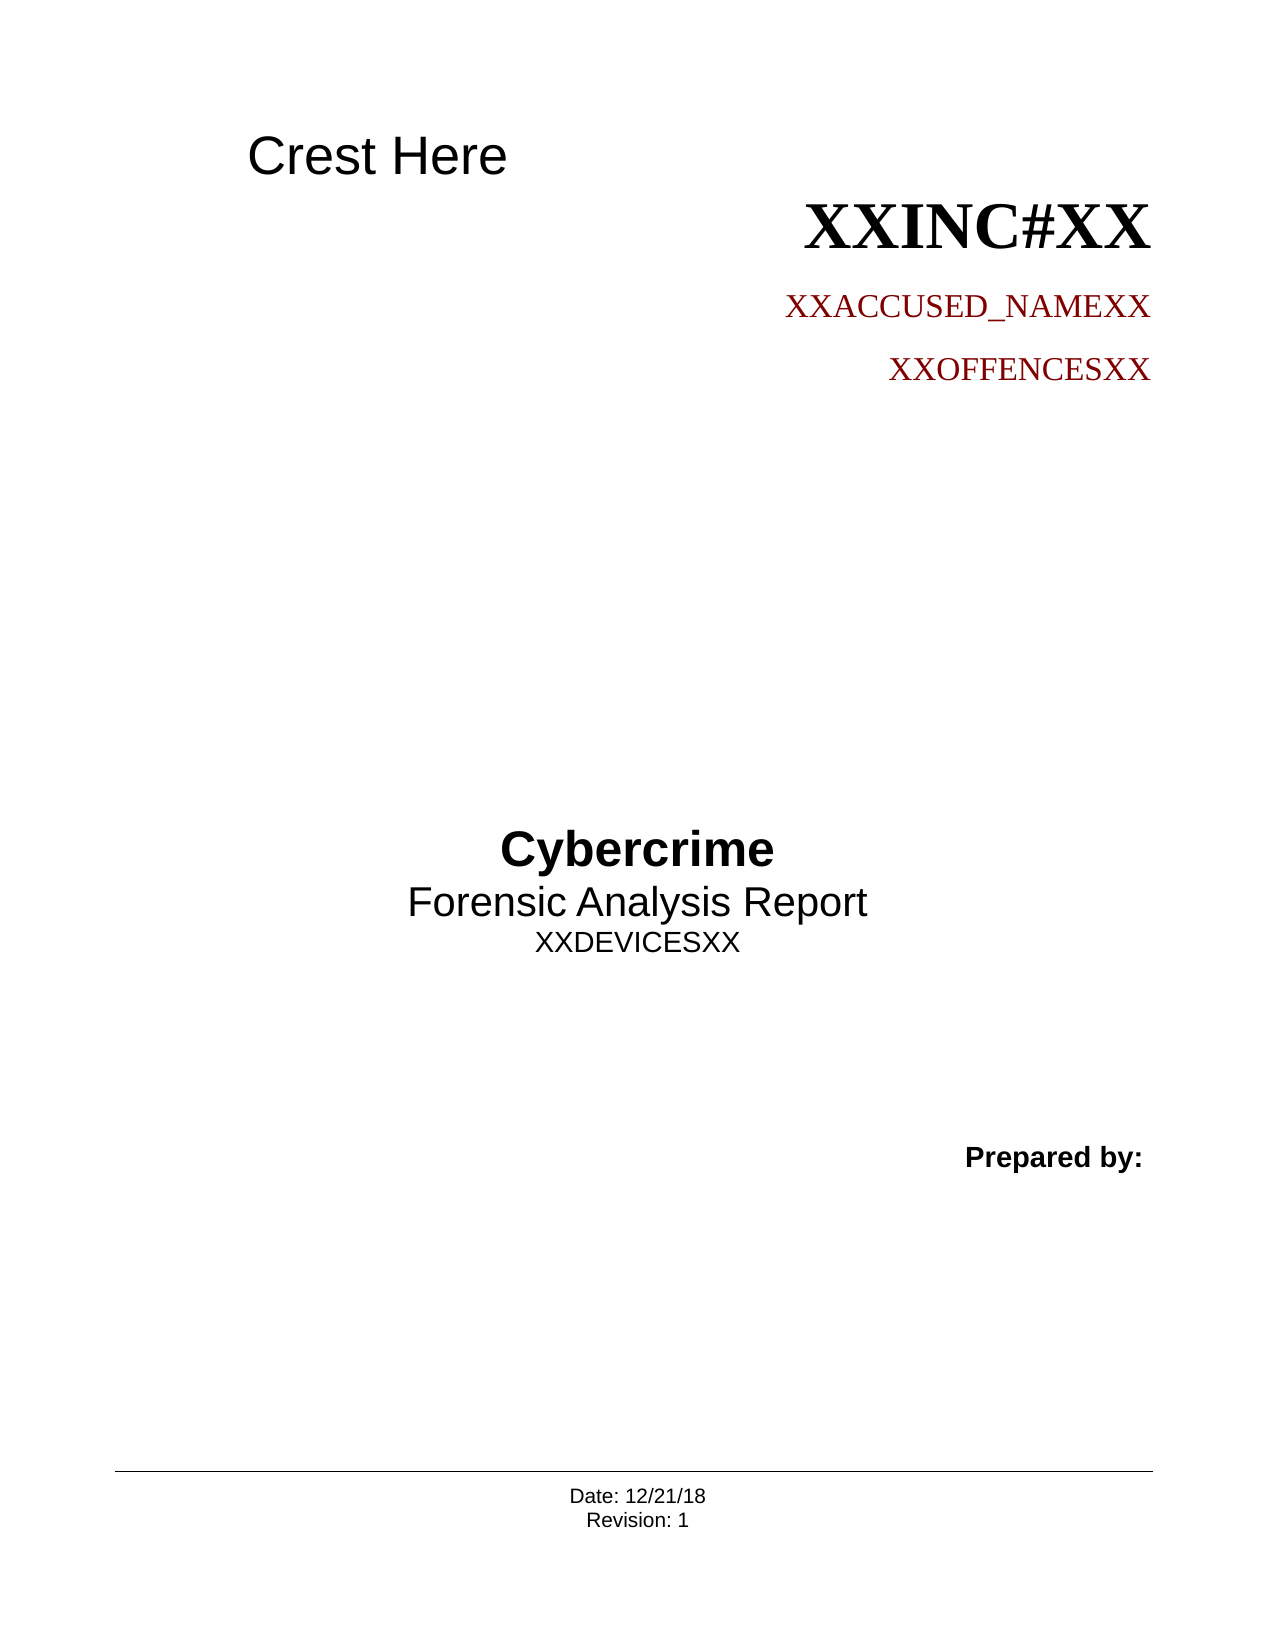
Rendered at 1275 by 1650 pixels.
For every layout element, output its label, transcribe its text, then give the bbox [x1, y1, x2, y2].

table_header XXINC#XX XXACCUSED_NAMEXX XXOFFENCESXX [638, 118, 1157, 756]
table_cell [118, 1135, 637, 1213]
table_cell Cybercrime Forensic Analysis Report XXDEVICESXX [118, 756, 1157, 1134]
table_header Crest Here [118, 118, 637, 756]
table_cell Prepared by: [638, 1135, 1157, 1213]
